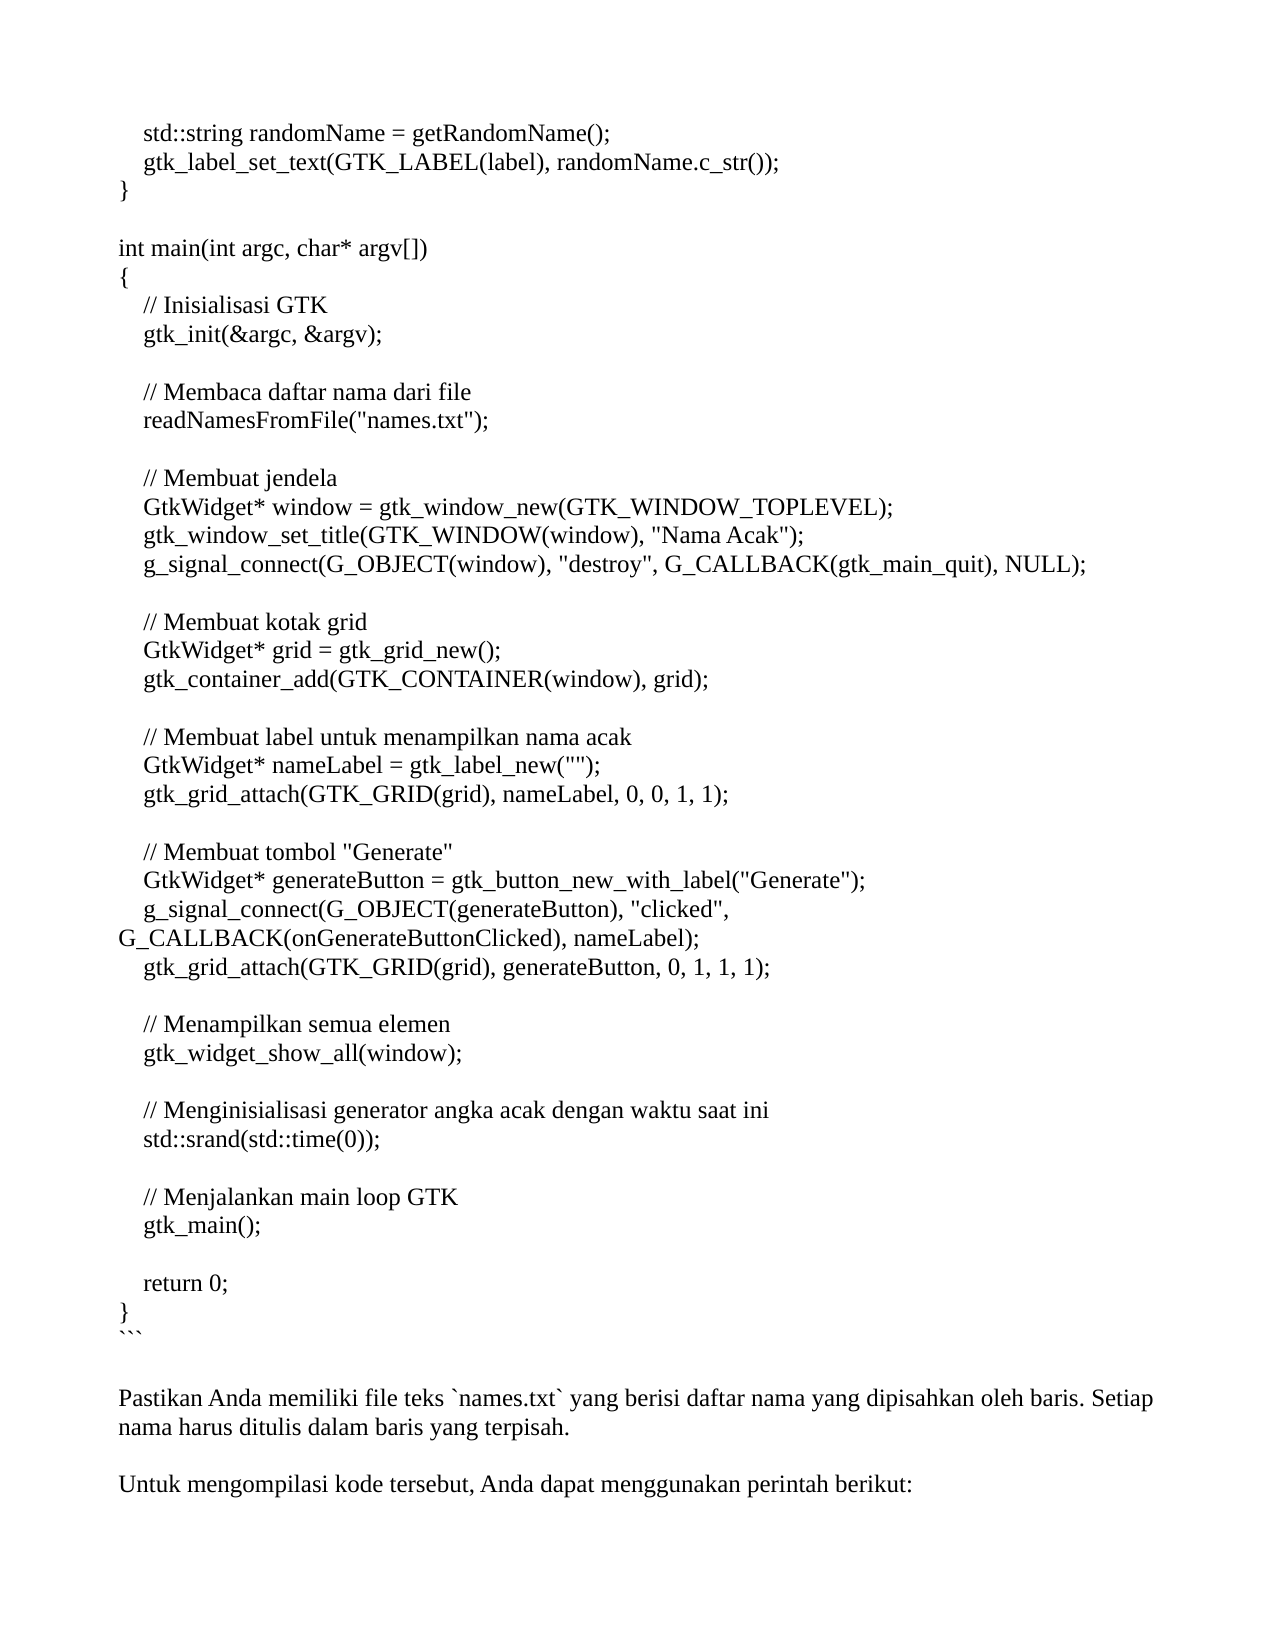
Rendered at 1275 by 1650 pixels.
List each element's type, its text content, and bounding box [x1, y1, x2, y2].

text } [118, 176, 1157, 204]
text gtk_widget_show_all(window); [118, 1038, 1157, 1067]
text // Inisialisasi GTK [118, 291, 1157, 319]
text g_signal_connect(G_OBJECT(window), "destroy", G_CALLBACK(gtk_main_quit), NULL); [118, 549, 1157, 578]
text std::srand(std::time(0)); [118, 1124, 1157, 1153]
text gtk_grid_attach(GTK_GRID(grid), generateButton, 0, 1, 1, 1); [118, 952, 1157, 981]
text { [118, 262, 1157, 291]
text gtk_main(); [118, 1211, 1157, 1239]
text Untuk mengompilasi kode tersebut, Anda dapat menggunakan perintah berikut: [118, 1469, 1157, 1498]
text std::string randomName = getRandomName(); [118, 118, 1157, 147]
text GtkWidget* nameLabel = gtk_label_new(""); [118, 751, 1157, 779]
text readNamesFromFile("names.txt"); [118, 406, 1157, 434]
text int main(int argc, char* argv[]) [118, 233, 1157, 262]
text return 0; [118, 1268, 1157, 1297]
text // Membuat label untuk menampilkan nama acak [118, 722, 1157, 751]
text // Membuat tombol "Generate" [118, 837, 1157, 866]
text GtkWidget* window = gtk_window_new(GTK_WINDOW_TOPLEVEL); [118, 492, 1157, 521]
text // Menjalankan main loop GTK [118, 1182, 1157, 1211]
text // Menampilkan semua elemen [118, 1009, 1157, 1038]
text } [118, 1297, 1157, 1326]
text gtk_window_set_title(GTK_WINDOW(window), "Nama Acak"); [118, 521, 1157, 549]
text gtk_label_set_text(GTK_LABEL(label), randomName.c_str()); [118, 147, 1157, 176]
text // Membuat jendela [118, 463, 1157, 492]
text GtkWidget* generateButton = gtk_button_new_with_label("Generate"); [118, 866, 1157, 894]
text ``` [118, 1326, 1157, 1354]
text g_signal_connect(G_OBJECT(generateButton), "clicked", G_CALLBACK(onGenerateButtonClicked), nameLabel); [118, 894, 1157, 952]
text // Membaca daftar nama dari file [118, 377, 1157, 406]
text // Menginisialisasi generator angka acak dengan waktu saat ini [118, 1096, 1157, 1124]
text // Membuat kotak grid [118, 607, 1157, 636]
text gtk_init(&argc, &argv); [118, 319, 1157, 348]
text gtk_grid_attach(GTK_GRID(grid), nameLabel, 0, 0, 1, 1); [118, 779, 1157, 808]
text GtkWidget* grid = gtk_grid_new(); [118, 636, 1157, 664]
text gtk_container_add(GTK_CONTAINER(window), grid); [118, 664, 1157, 693]
text Pastikan Anda memiliki file teks `names.txt` yang berisi daftar nama yang dipisahkan oleh baris. Setiap nama harus ditulis dalam baris yang terpisah. [118, 1383, 1157, 1441]
